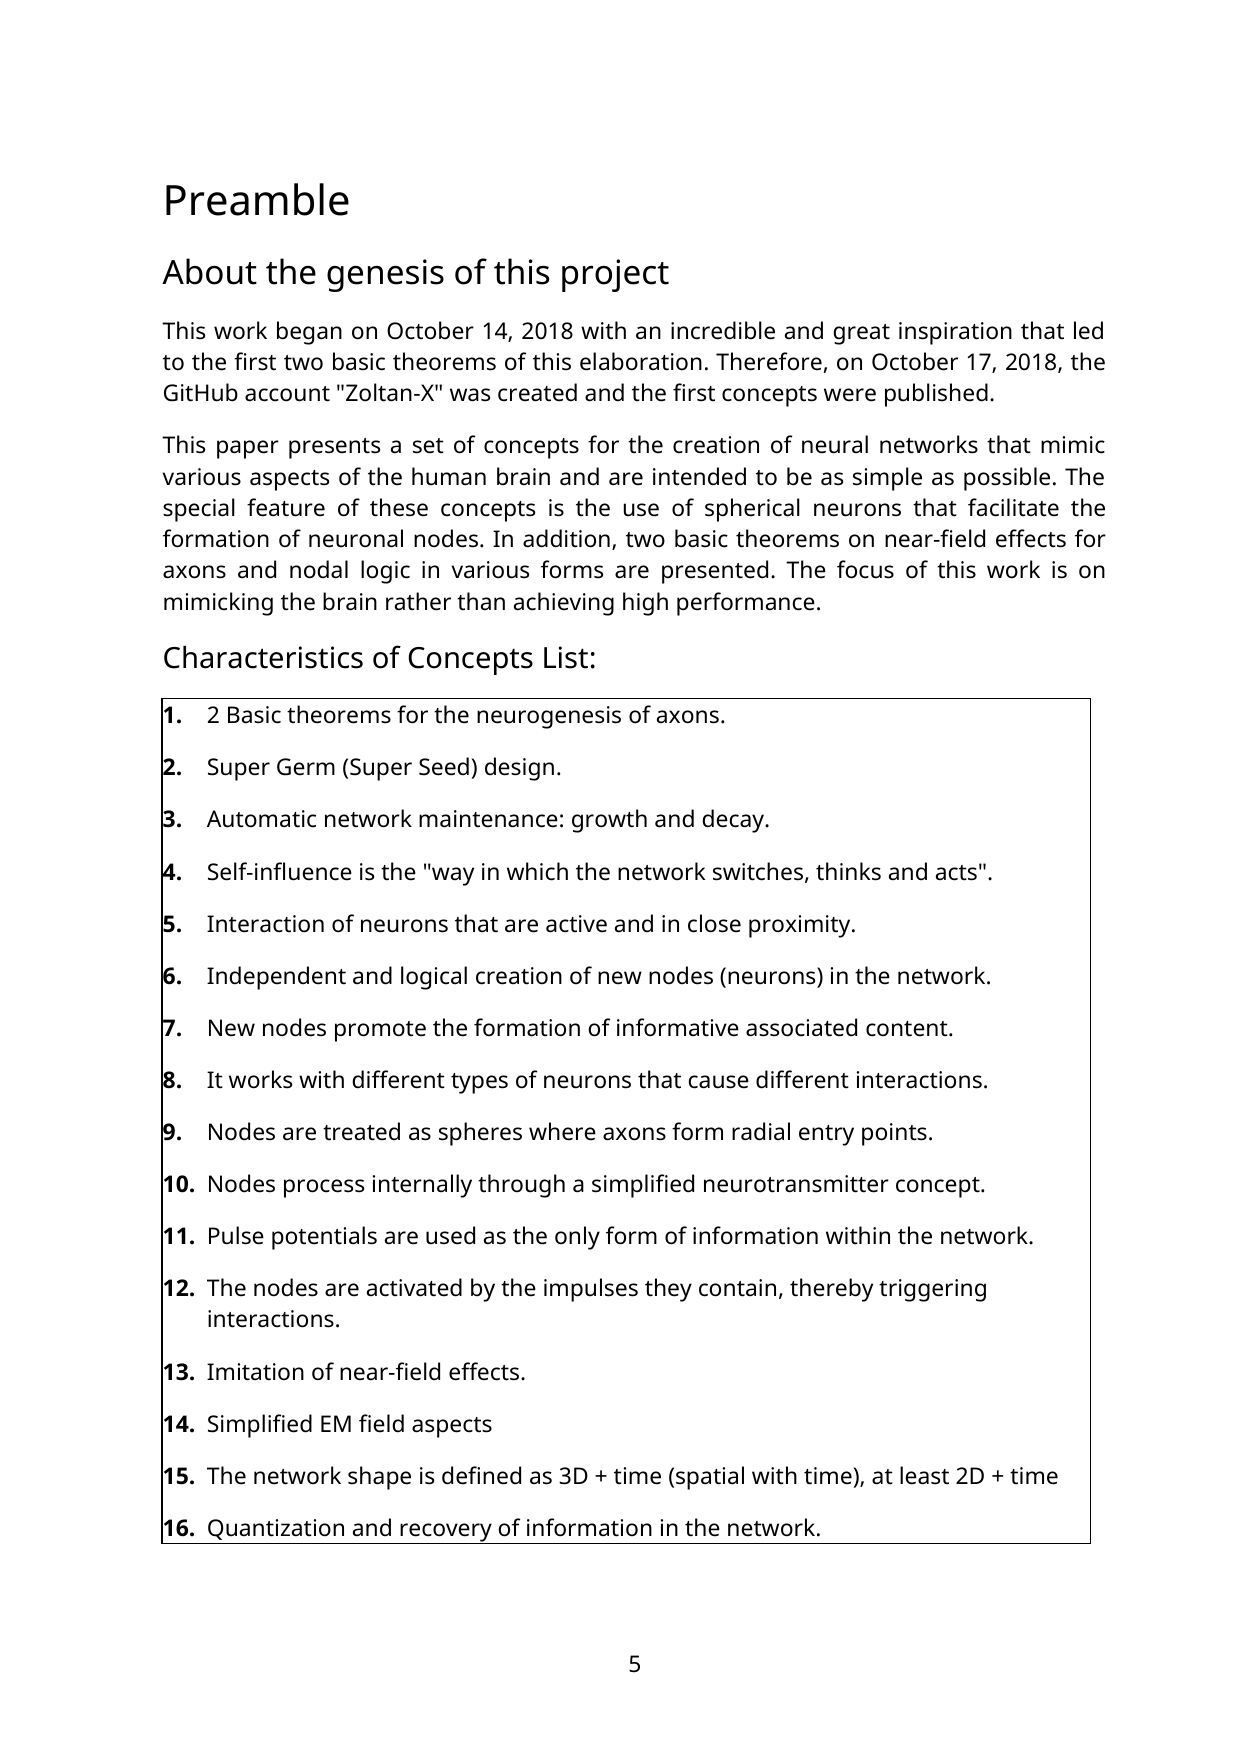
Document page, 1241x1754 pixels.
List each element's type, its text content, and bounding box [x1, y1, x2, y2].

list Super Germ (Super Seed) design. [163, 750, 1090, 782]
subtitle Preamble [162, 171, 1090, 228]
list It works with different types of neurons that cause different interactions. [163, 1063, 1090, 1095]
list 2 Basic theorems for the neurogenesis of axons. [163, 699, 1090, 730]
list Nodes process internally through a simplified neurotransmitter concept. [163, 1167, 1090, 1199]
list Automatic network maintenance: growth and decay. [163, 802, 1090, 834]
list Nodes are treated as spheres where axons form radial entry points. [163, 1115, 1090, 1147]
list Pulse potentials are used as the only form of information within the network. [163, 1219, 1090, 1251]
subtitle About the genesis of this project [162, 248, 1090, 294]
list The network shape is defined as 3D + time (spatial with time), at least 2D + time [163, 1458, 1090, 1491]
text This work began on October 14, 2018 with an incredible and great inspiration that led to the first two basic theorems of this elaboration. Therefore, on October 17, 2018, the GitHub account "Zoltan-X" was created and the first concepts were published. [162, 315, 1107, 408]
list Independent and logical creation of new nodes (neurons) in the network. [163, 958, 1090, 991]
list The nodes are activated by the impulses they contain, thereby triggering interactions. [163, 1271, 1090, 1334]
list Quantization and recovery of information in the network. [163, 1511, 1090, 1543]
subtitle Characteristics of Concepts List: [162, 638, 1090, 677]
text This paper presents a set of concepts for the creation of neural networks that mimic various aspects of the human brain and are intended to be as simple as possible. The special feature of these concepts is the use of spherical neurons that facilitate the formation of neuronal nodes. In addition, two basic theorems on near-field effects for axons and nodal logic in various forms are presented. The focus of this work is on mimicking the brain rather than achieving high performance. [162, 429, 1107, 617]
list New nodes promote the formation of informative associated content. [163, 1011, 1090, 1043]
list Simplified EM field aspects [163, 1406, 1090, 1439]
list Self-influence is the "way in which the network switches, thinks and acts". [163, 854, 1090, 887]
list Imitation of near-field effects. [163, 1354, 1090, 1387]
list Interaction of neurons that are active and in close proximity. [163, 906, 1090, 939]
